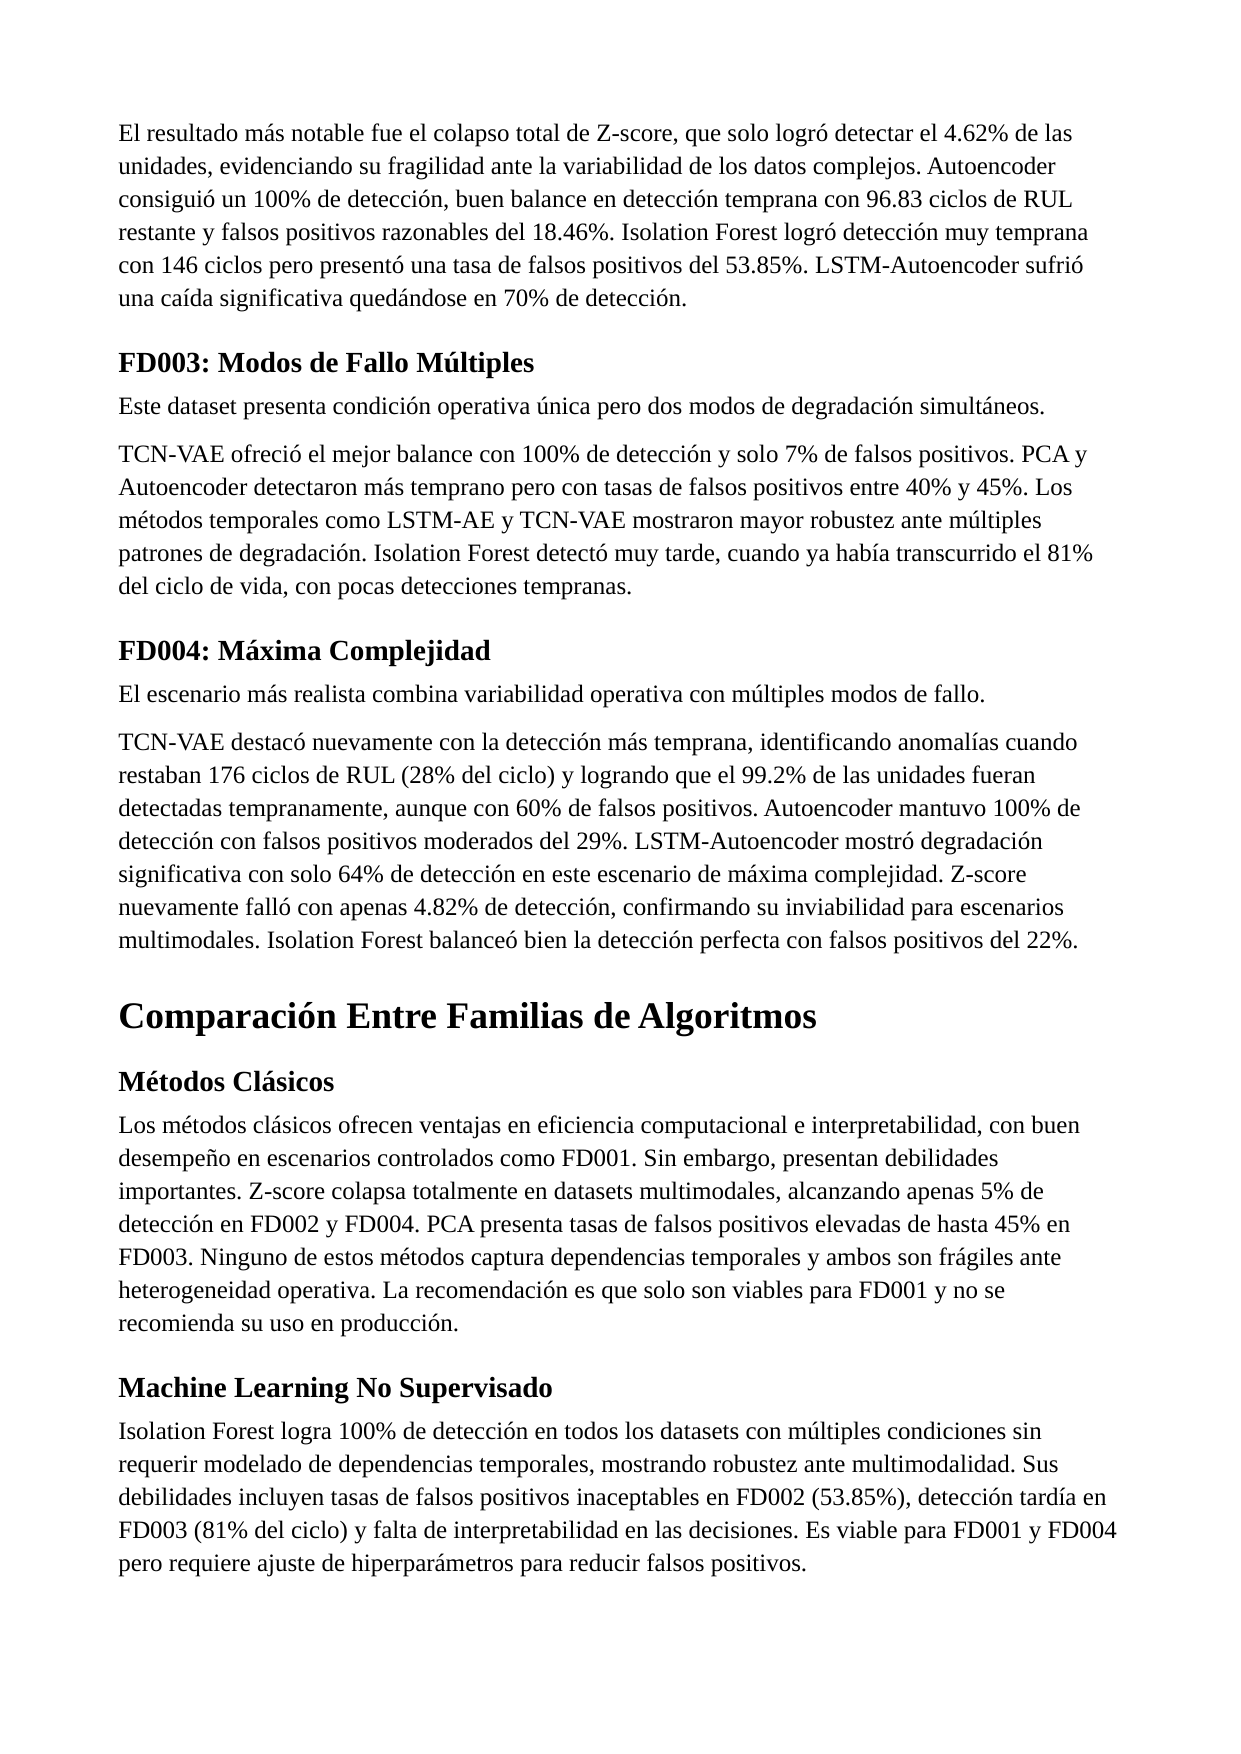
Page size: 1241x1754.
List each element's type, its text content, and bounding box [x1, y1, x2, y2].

text TCN-VAE ofreció el mejor balance con 100% de detección y solo 7% de falsos positivos. PCA y Autoencoder detectaron más temprano pero con tasas de falsos positivos entre 40% y 45%. Los métodos temporales como LSTM-AE y TCN-VAE mostraron mayor robustez ante múltiples patrones de degradación. Isolation Forest detectó muy tarde, cuando ya había transcurrido el 81% del ciclo de vida, con pocas detecciones tempranas. [118, 439, 1122, 600]
text Isolation Forest logra 100% de detección en todos los datasets con múltiples condiciones sin requerir modelado de dependencias temporales, mostrando robustez ante multimodalidad. Sus debilidades incluyen tasas de falsos positivos inaceptables en FD002 (53.85%), detección tardía en FD003 (81% del ciclo) y falta de interpretabilidad en las decisiones. Es viable para FD001 y FD004 pero requiere ajuste de hiperparámetros para reducir falsos positivos. [118, 1416, 1122, 1577]
text TCN-VAE destacó nuevamente con la detección más temprana, identificando anomalías cuando restaban 176 ciclos de RUL (28% del ciclo) y logrando que el 99.2% de las unidades fueran detectadas tempranamente, aunque con 60% de falsos positivos. Autoencoder mantuvo 100% de detección con falsos positivos moderados del 29%. LSTM-Autoencoder mostró degradación significativa con solo 64% de detección en este escenario de máxima complejidad. Z-score nuevamente falló con apenas 4.82% de detección, confirmando su inviabilidad para escenarios multimodales. Isolation Forest balanceó bien la detección perfecta con falsos positivos del 22%. [118, 727, 1122, 954]
text Este dataset presenta condición operativa única pero dos modos de degradación simultáneos. [118, 391, 1122, 420]
text El resultado más notable fue el colapso total de Z-score, que solo logró detectar el 4.62% de las unidades, evidenciando su fragilidad ante la variabilidad de los datos complejos. Autoencoder consiguió un 100% de detección, buen balance en detección temprana con 96.83 ciclos de RUL restante y falsos positivos razonables del 18.46%. Isolation Forest logró detección muy temprana con 146 ciclos pero presentó una tasa de falsos positivos del 53.85%. LSTM-Autoencoder sufrió una caída significativa quedándose en 70% de detección. [118, 118, 1122, 312]
subtitle Machine Learning No Supervisado [118, 1370, 1122, 1404]
text El escenario más realista combina variabilidad operativa con múltiples modos de fallo. [118, 679, 1122, 708]
subtitle FD003: Modos de Fallo Múltiples [118, 345, 1122, 379]
subtitle Métodos Clásicos [118, 1064, 1122, 1097]
text Los métodos clásicos ofrecen ventajas en eficiencia computacional e interpretabilidad, con buen desempeño en escenarios controlados como FD001. Sin embargo, presentan debilidades importantes. Z-score colapsa totalmente en datasets multimodales, alcanzando apenas 5% de detección en FD002 y FD004. PCA presenta tasas de falsos positivos elevadas de hasta 45% en FD003. Ninguno de estos métodos captura dependencias temporales y ambos son frágiles ante heterogeneidad operativa. La recomendación es que solo son viables para FD001 y no se recomienda su uso en producción. [118, 1110, 1122, 1337]
subtitle Comparación Entre Familias de Algoritmos [118, 993, 1122, 1037]
subtitle FD004: Máxima Complejidad [118, 633, 1122, 667]
